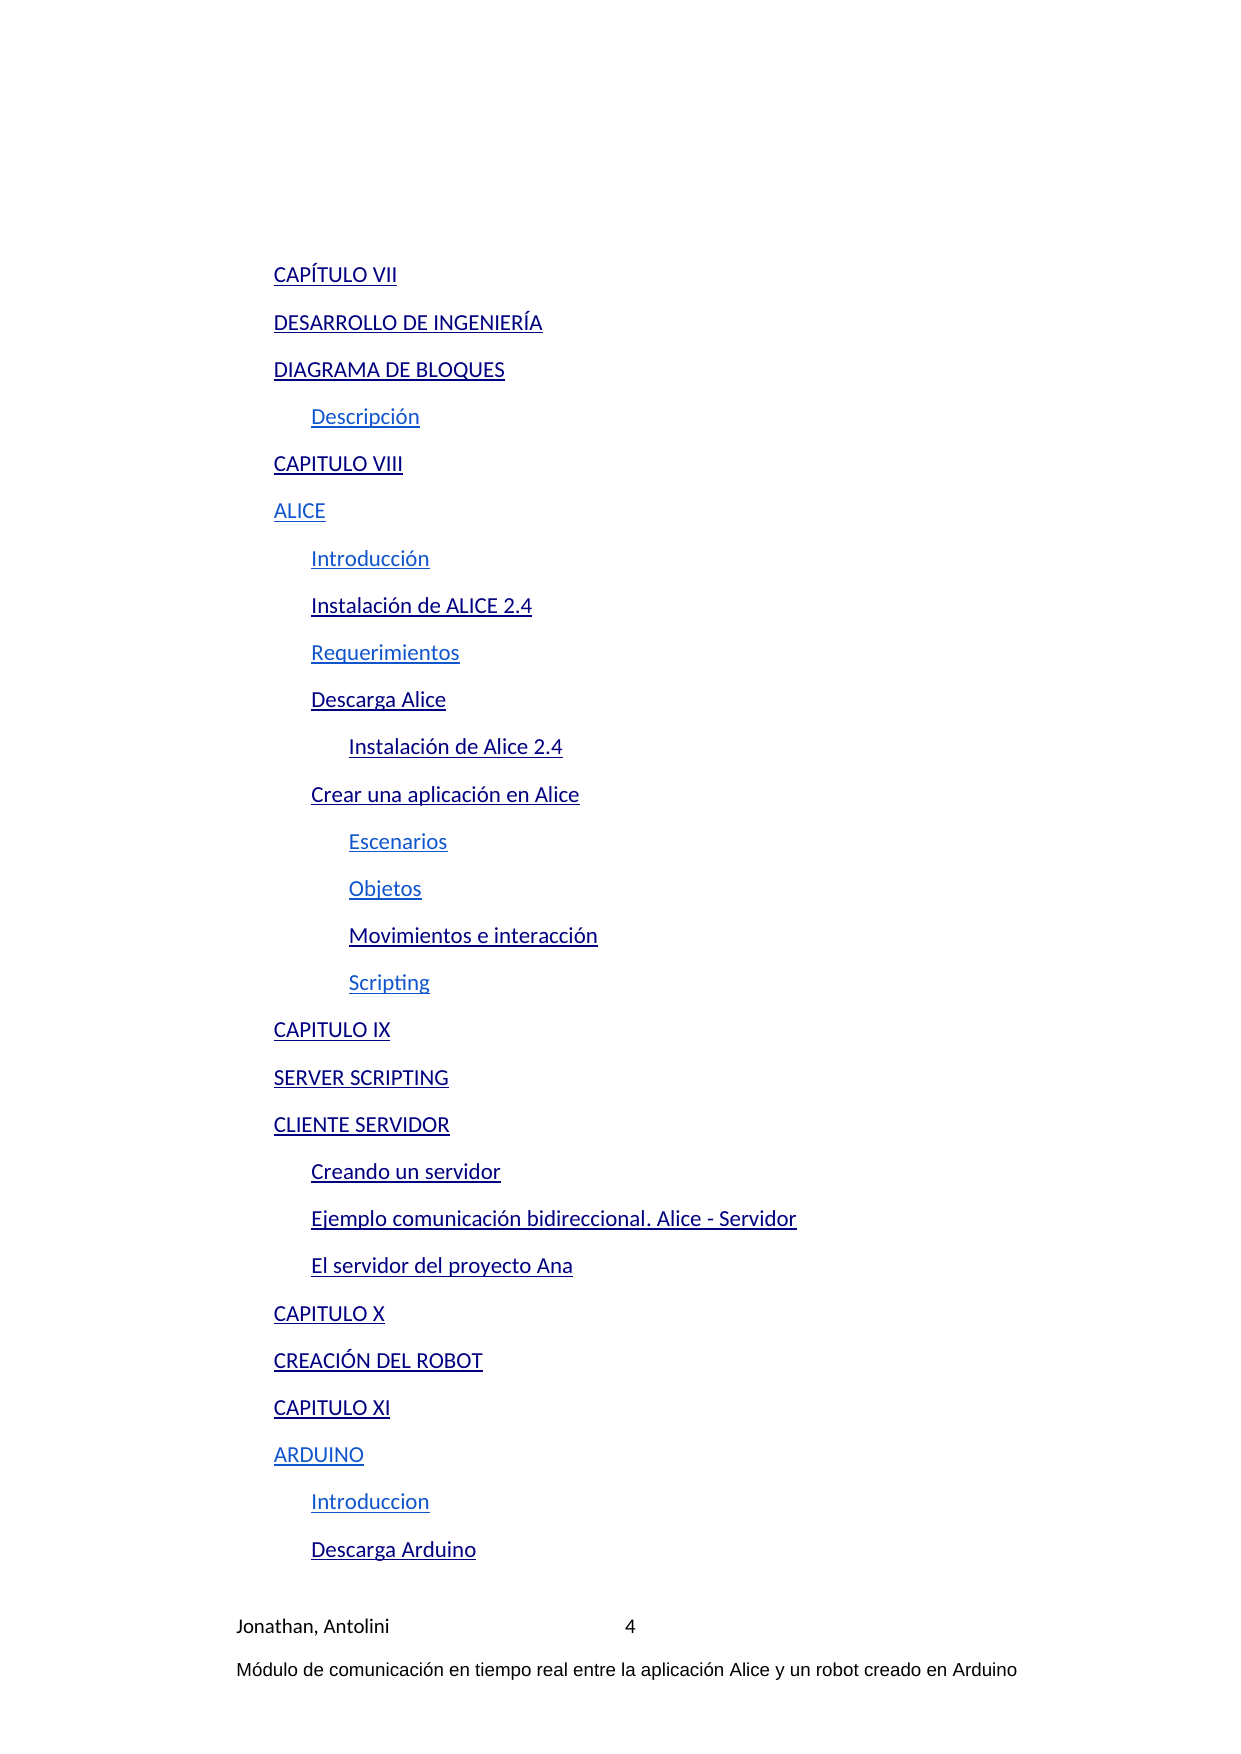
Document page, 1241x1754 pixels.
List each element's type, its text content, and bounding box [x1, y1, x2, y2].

text Instalación de Alice 2.4 [349, 738, 1063, 761]
text ALICE [274, 502, 1063, 524]
text CREACIÓN DEL ROBOT [274, 1351, 1063, 1374]
text CAPITULO IX [274, 1021, 1063, 1044]
text DESARROLLO DE INGENIERÍA [274, 313, 1063, 336]
text Requerimientos [311, 643, 1063, 666]
text Creando un servidor [311, 1162, 1063, 1185]
text CAPITULO XI [274, 1398, 1063, 1421]
text Crear una aplicación en Alice [311, 785, 1063, 808]
text Descripción [311, 407, 1063, 430]
text ARDUINO [274, 1445, 1063, 1468]
text CAPÍTULO VII [274, 266, 1063, 289]
text CAPITULO X [274, 1304, 1063, 1327]
text Introducción [311, 549, 1063, 572]
text Objetos [349, 879, 1063, 902]
text Scripting [349, 973, 1063, 996]
text CLIENTE SERVIDOR [274, 1115, 1063, 1138]
text Instalación de ALICE 2.4 [311, 596, 1063, 619]
text Descarga Alice [311, 690, 1063, 713]
text SERVER SCRIPTING [274, 1068, 1063, 1091]
text DIAGRAMA DE BLOQUES [274, 360, 1063, 383]
text Escenarios [349, 832, 1063, 855]
text Movimientos e interacción [349, 926, 1063, 949]
text Introduccion [311, 1493, 1063, 1516]
text CAPITULO VIII [274, 454, 1063, 477]
text El servidor del proyecto Ana [311, 1257, 1063, 1279]
text Ejemplo comunicación bidireccional. Alice - Servidor [311, 1209, 1063, 1232]
text Descarga Arduino [311, 1540, 1063, 1563]
